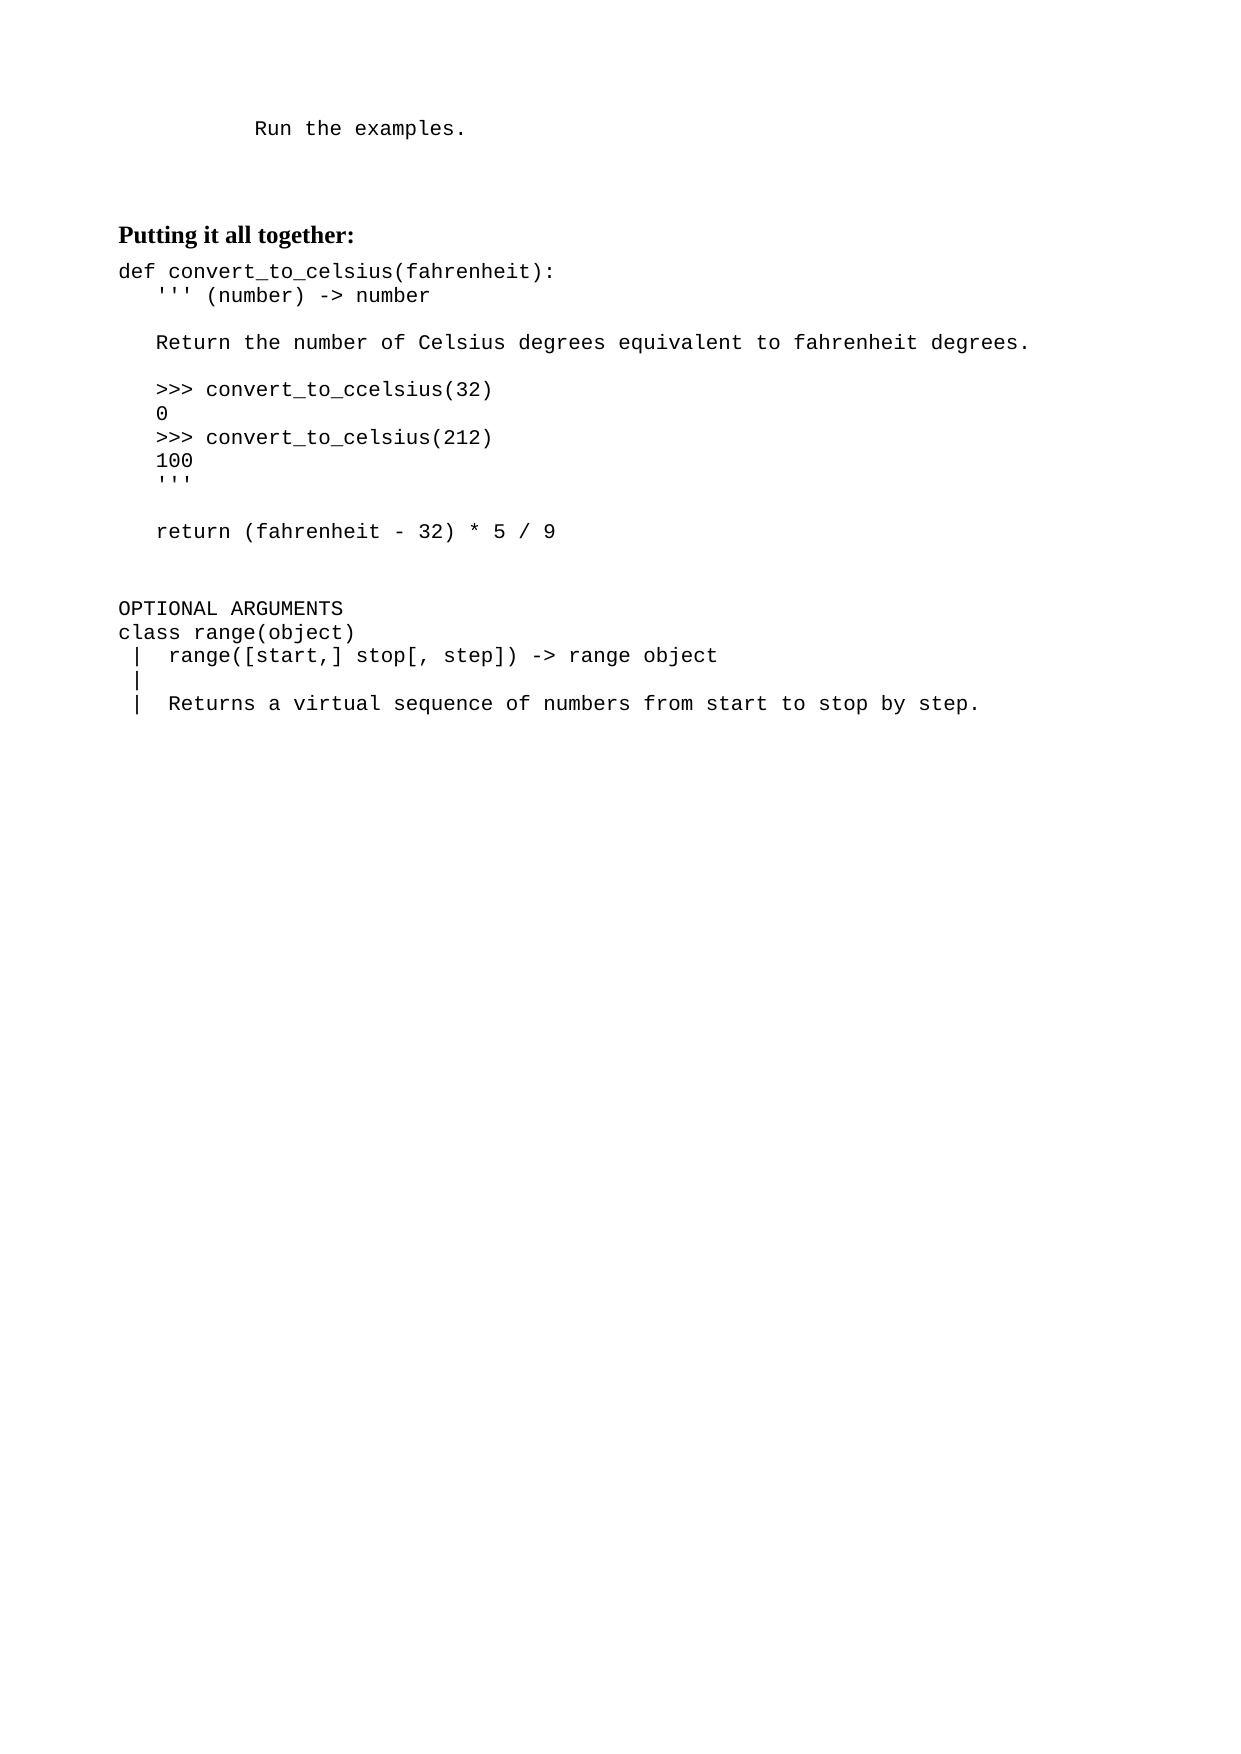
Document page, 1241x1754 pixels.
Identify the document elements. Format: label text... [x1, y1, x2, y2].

text >>> convert_to_ccelsius(32) [118, 379, 1122, 403]
text | Returns a virtual sequence of numbers from start to stop by step. [118, 693, 1122, 716]
text 0 [118, 403, 1122, 427]
text Return the number of Celsius degrees equivalent to fahrenheit degrees. [118, 332, 1122, 356]
text return (fahrenheit - 32) * 5 / 9 [118, 521, 1122, 545]
text class range(object) [118, 622, 1122, 645]
text ''' (number) -> number [118, 285, 1122, 308]
text >>> convert_to_celsius(212) [118, 427, 1122, 450]
text 100 [118, 450, 1122, 474]
text | range([start,] stop[, step]) -> range object [118, 645, 1122, 669]
text ''' [118, 474, 1122, 498]
text | [118, 669, 1122, 693]
list Run the examples. [162, 118, 1122, 142]
text def convert_to_celsius(fahrenheit): [118, 261, 1122, 285]
text OPTIONAL ARGUMENTS [118, 598, 1122, 622]
subtitle Putting it all together: [118, 220, 1122, 249]
